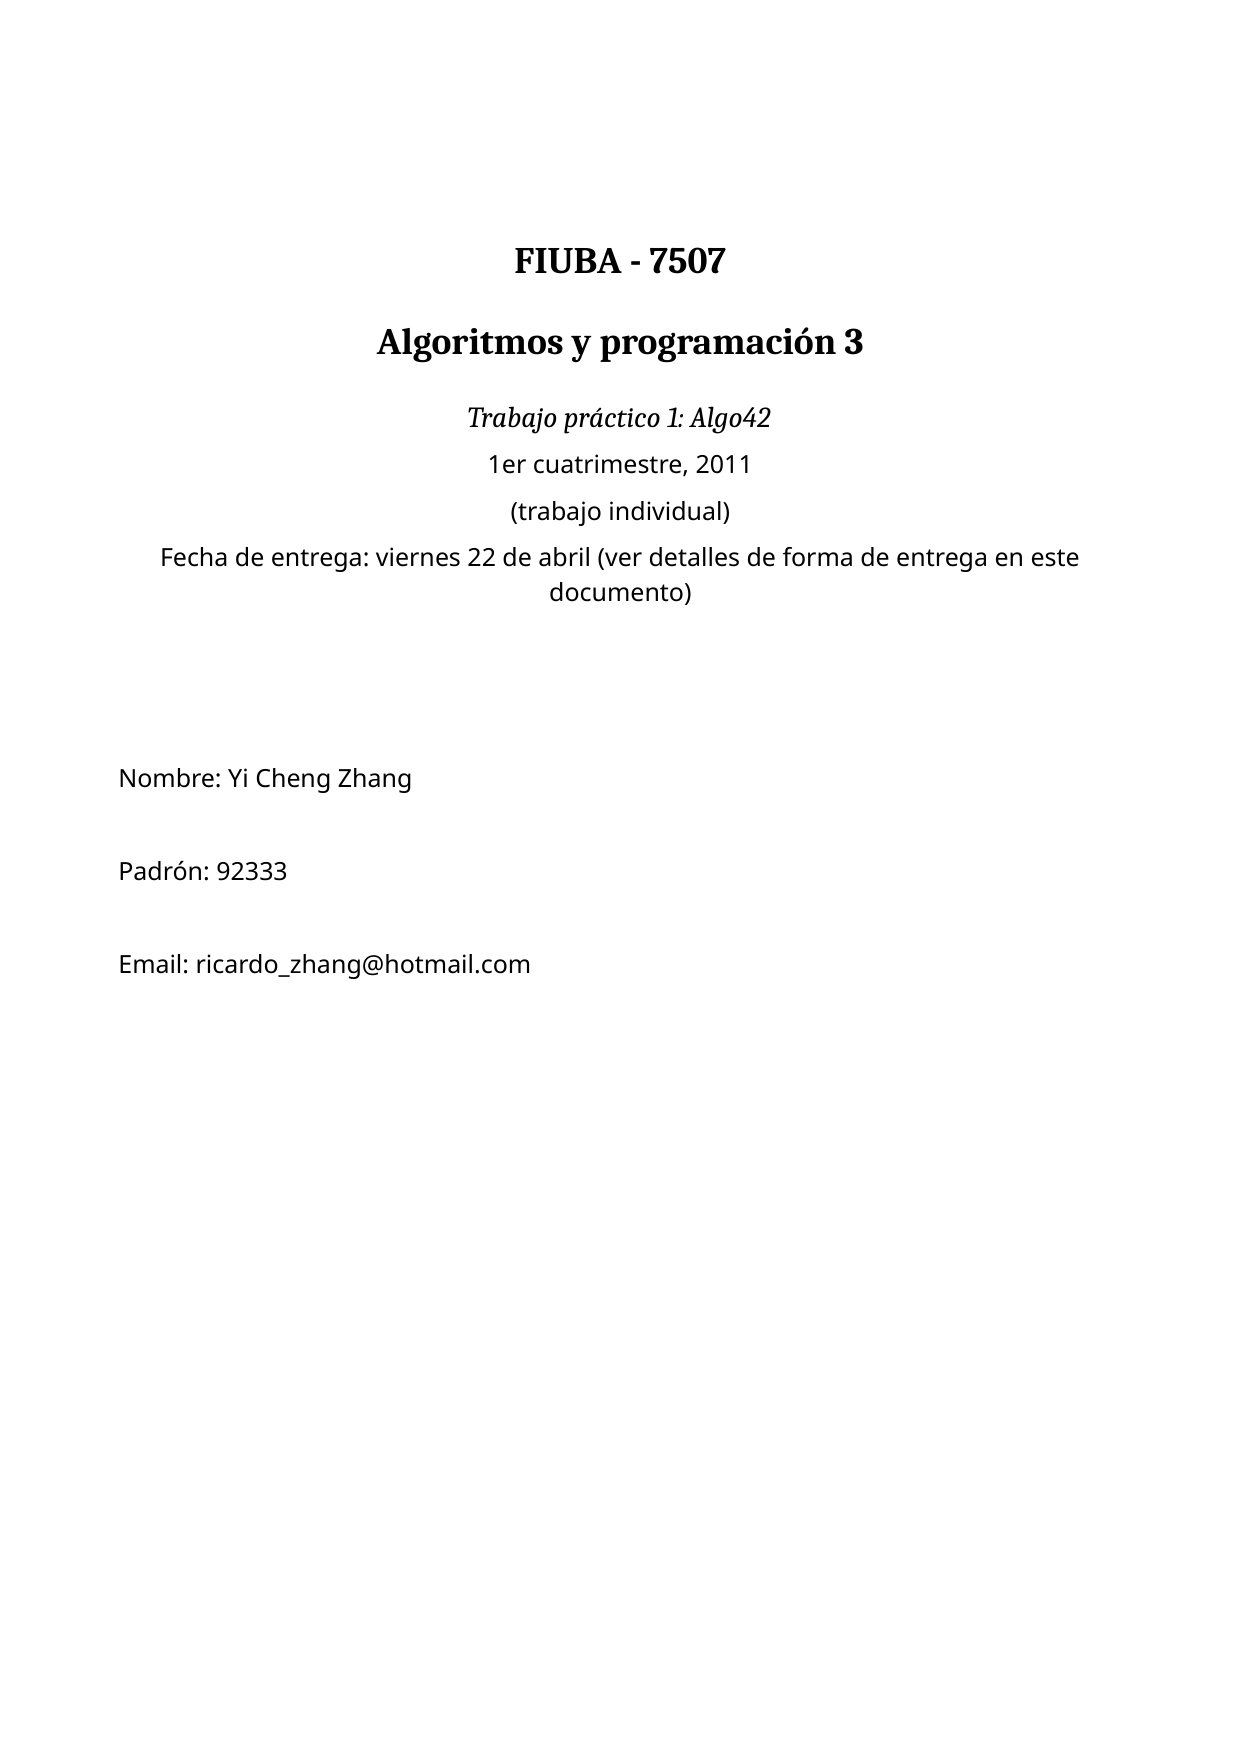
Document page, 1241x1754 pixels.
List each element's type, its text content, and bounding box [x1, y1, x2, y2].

text FIUBA - 7507 [118, 240, 1122, 283]
text Fecha de entrega: viernes 22 de abril (ver detalles de forma de entrega en este documento) [118, 540, 1122, 608]
text Trabajo práctico 1: Algo42 [118, 401, 1122, 434]
text Algoritmos y programación 3 [118, 320, 1122, 363]
text Email: ricardo_zhang@hotmail.com [118, 947, 1122, 981]
text (trabajo individual) [118, 493, 1122, 528]
text Padrón: 92333 [118, 853, 1122, 888]
text Nombre: Yi Cheng Zhang [118, 760, 1122, 794]
text 1er cuatrimestre, 2011 [118, 447, 1122, 481]
